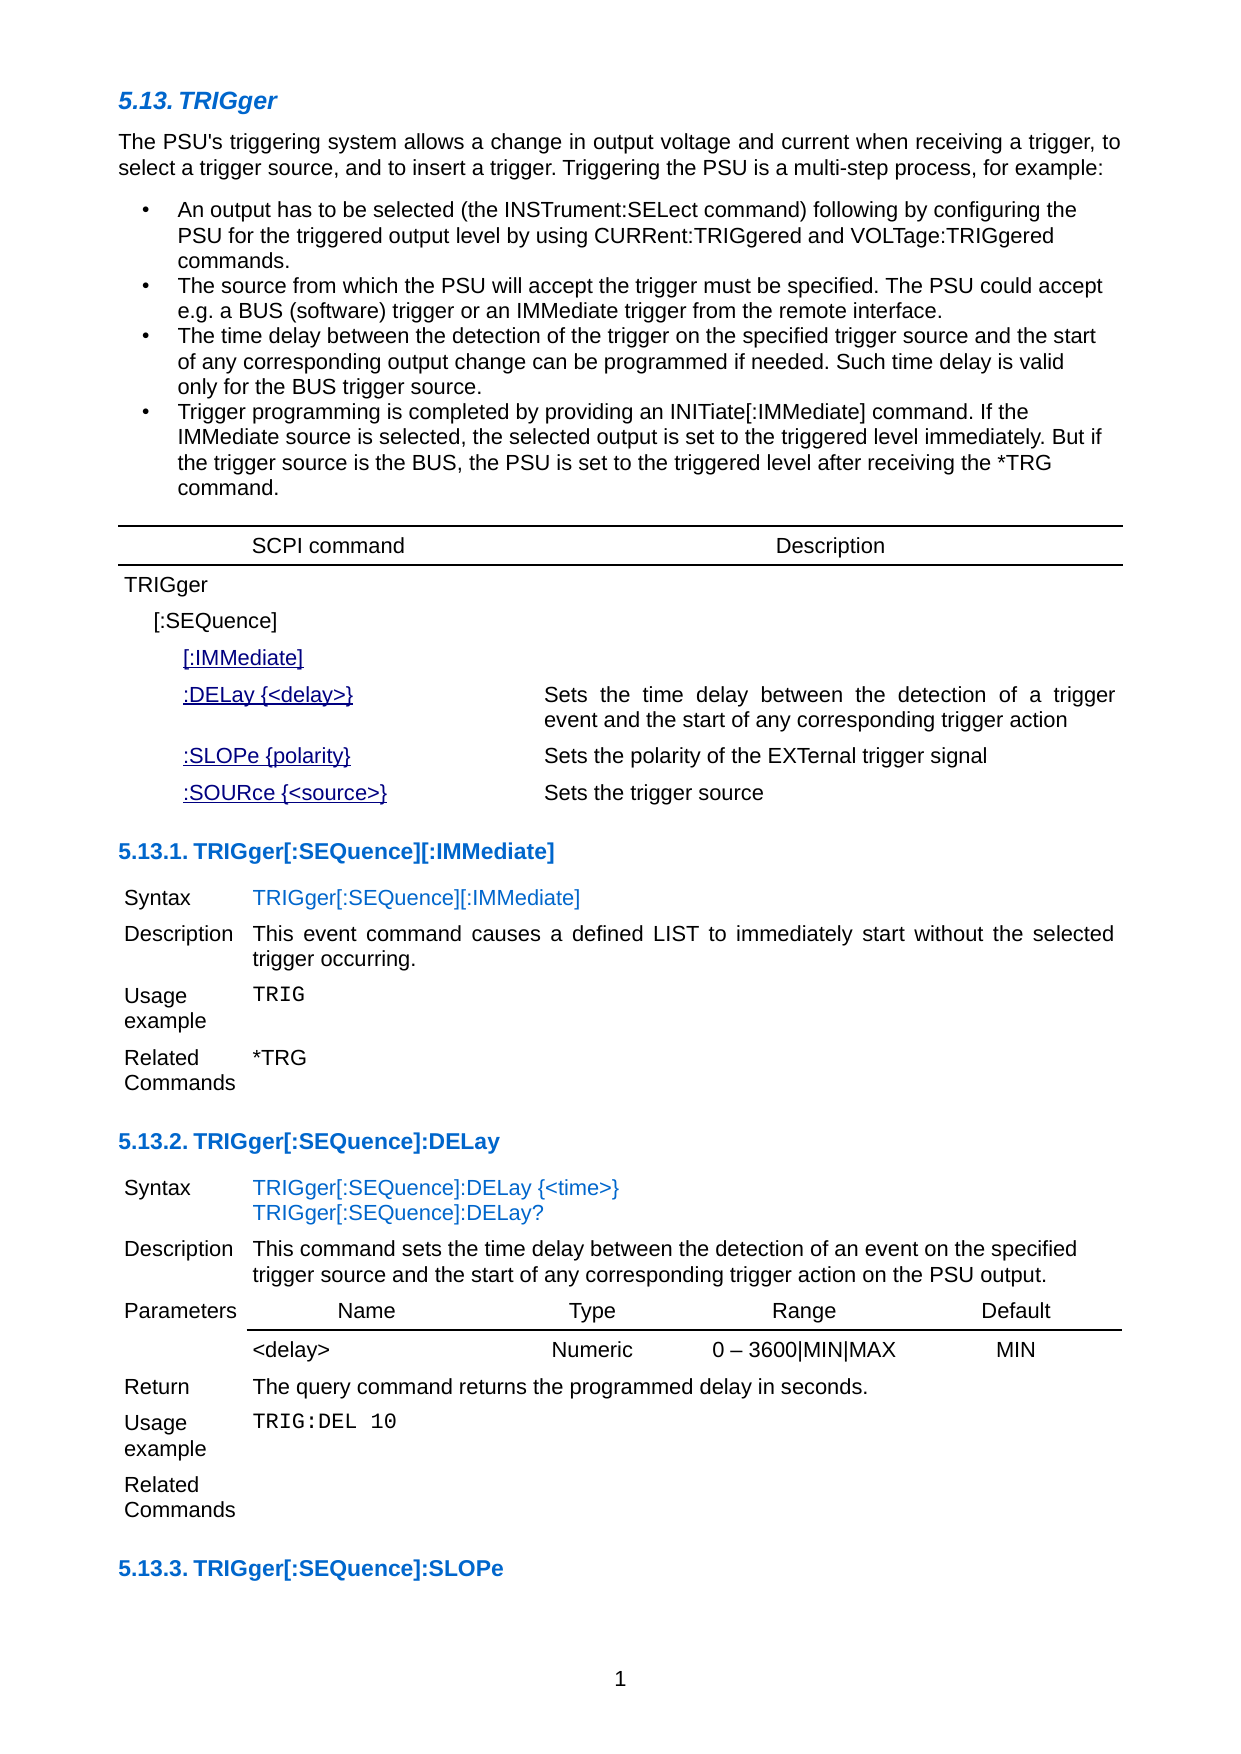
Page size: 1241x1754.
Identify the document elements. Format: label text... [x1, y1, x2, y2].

table_cell This command sets the time delay between the detection of an event on the specified trigger source and the start of any corresponding trigger action on the PSU output. [247, 1231, 1122, 1292]
table_cell TRIGger [118, 566, 538, 602]
table_cell [:IMMediate] [118, 639, 538, 676]
subtitle TRIGger [118, 86, 1122, 114]
table_cell [118, 1329, 247, 1368]
table_header Syntax [118, 879, 247, 915]
table_cell Default [910, 1293, 1122, 1329]
table_cell [538, 603, 1122, 639]
table_cell [:SEQuence] [118, 603, 538, 639]
table_cell Related Commands [118, 1039, 247, 1101]
table_cell *TRG [247, 1039, 1122, 1101]
table_cell Description [118, 915, 247, 977]
table_header TRIGger[:SEQuence][:IMMediate] [247, 879, 1122, 915]
table_cell :SOURce {<source>} [118, 774, 538, 811]
table_cell Usage example [118, 977, 247, 1039]
list Trigger programming is completed by providing an INITiate[:IMMediate] command. If the IMMediate source is selected, the selected output is set to the triggered level immediately. But if the trigger source is the BUS, the PSU is set to the triggered level after receiving the *TRG command. [142, 399, 1110, 500]
table_cell [247, 1466, 1122, 1528]
table_cell Description [118, 1231, 247, 1292]
table_cell This event command causes a defined LIST to immediately start without the selected trigger occurring. [247, 915, 1122, 977]
table_cell Usage example [118, 1405, 247, 1466]
table_cell Name [247, 1293, 486, 1329]
table_cell <delay> [247, 1331, 486, 1368]
table_cell Range [698, 1293, 910, 1329]
subtitle TRIGger[:SEQuence][:IMMediate] [118, 838, 1122, 864]
table_cell MIN [910, 1331, 1122, 1368]
table_cell :DELay {<delay>} [118, 676, 538, 738]
table_cell Related Commands [118, 1466, 247, 1528]
table_cell [538, 566, 1122, 602]
list An output has to be selected (the INSTrument:SELect command) following by configuring the PSU for the triggered output level by using CURRent:TRIGgered and VOLTage:TRIGgered commands. [142, 197, 1110, 273]
table_cell Parameters [118, 1293, 247, 1329]
table_cell 0 – 3600|MIN|MAX [698, 1331, 910, 1368]
subtitle TRIGger[:SEQuence]:DELay [118, 1128, 1122, 1154]
list The source from which the PSU will accept the trigger must be specified. The PSU could accept e.g. a BUS (software) trigger or an IMMediate trigger from the remote interface. [142, 273, 1110, 323]
table_cell TRIG [247, 977, 1122, 1039]
table_cell Return [118, 1368, 247, 1404]
table_header Description [538, 527, 1122, 564]
table_cell Numeric [486, 1331, 698, 1368]
table_header TRIGger[:SEQuence]:DELay {<time>} TRIGger[:SEQuence]:DELay? [247, 1169, 1122, 1231]
table_cell Sets the trigger source [538, 774, 1122, 811]
table_cell [538, 639, 1122, 676]
table_cell Sets the polarity of the EXTernal trigger signal [538, 738, 1122, 774]
table_header Syntax [118, 1169, 247, 1231]
table_cell :SLOPe {polarity} [118, 738, 538, 774]
table_header SCPI command [118, 527, 538, 564]
table_cell Type [486, 1293, 698, 1329]
text The PSU's triggering system allows a change in output voltage and current when receiving a trigger, to select a trigger source, and to insert a trigger. Triggering the PSU is a multi-step process, for example: [118, 129, 1122, 179]
list The time delay between the detection of the trigger on the specified trigger source and the start of any corresponding output change can be programmed if needed. Such time delay is valid only for the BUS trigger source. [142, 323, 1110, 399]
table_cell TRIG:DEL 10 [247, 1405, 1122, 1466]
subtitle TRIGger[:SEQuence]:SLOPe [118, 1555, 1122, 1581]
table_cell Sets the time delay between the detection of a trigger event and the start of any corresponding trigger action [538, 676, 1122, 738]
table_cell The query command returns the programmed delay in seconds. [247, 1368, 1122, 1404]
